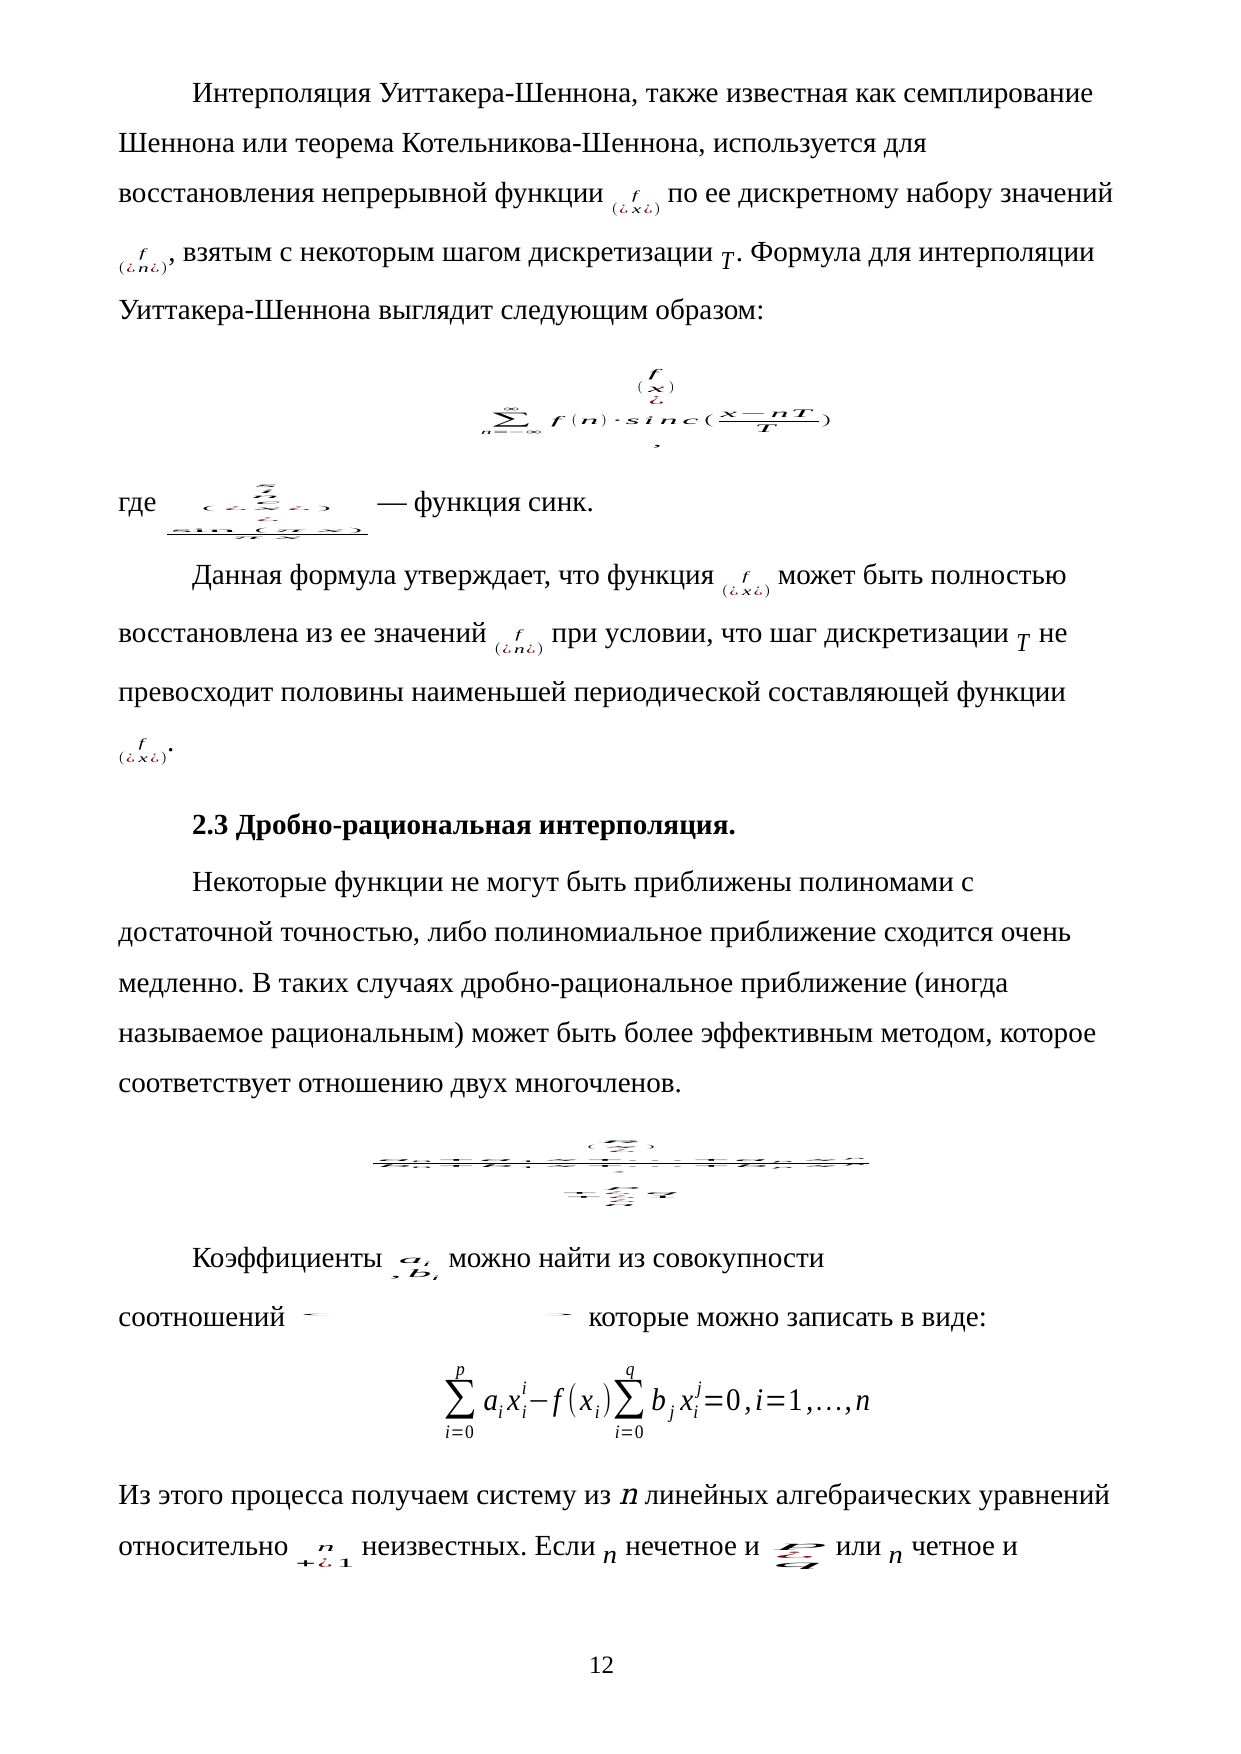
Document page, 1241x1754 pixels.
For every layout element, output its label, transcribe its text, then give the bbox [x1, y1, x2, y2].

text Коэффициенты можно найти из совокупности соотношений которые можно записать в виде: [118, 1240, 1122, 1341]
text Интерполяция Уиттакера-Шеннона, также известная как семплирование Шеннона или теорема Котельникова-Шеннона, используется для восстановления непрерывной функции по ее дискретному набору значений , взятым с некоторым шагом дискретизации . Формула для интерполяции Уиттакера-Шеннона выглядит следующим образом: [118, 75, 1122, 326]
text Из этого процесса получаем систему из n линейных алгебраических уравнений относительно неизвестных. Если нечетное и или четное и , то функция может быть записана явно. Для этого необходимо вычислить обратные разделенные разности в соответствии с определенными условиями [118, 1476, 1122, 1569]
subtitle 2.3 Дробно-рациональная интерполяция. [118, 807, 1122, 841]
text Данная формула утверждает, что функция может быть полностью восстановлена из ее значений при условии, что шаг дискретизации не превосходит половины наименьшей периодической составляющей функции . [118, 557, 1122, 766]
text Некоторые функции не могут быть приближены полиномами с достаточной точностью, либо полиномиальное приближение сходится очень медленно. В таких случаях дробно-рациональное приближение (иногда называемое рациональным) может быть более эффективным методом, которое соответствует отношению двух многочленов. [118, 864, 1122, 1099]
text где — функция синк. [118, 483, 1122, 540]
